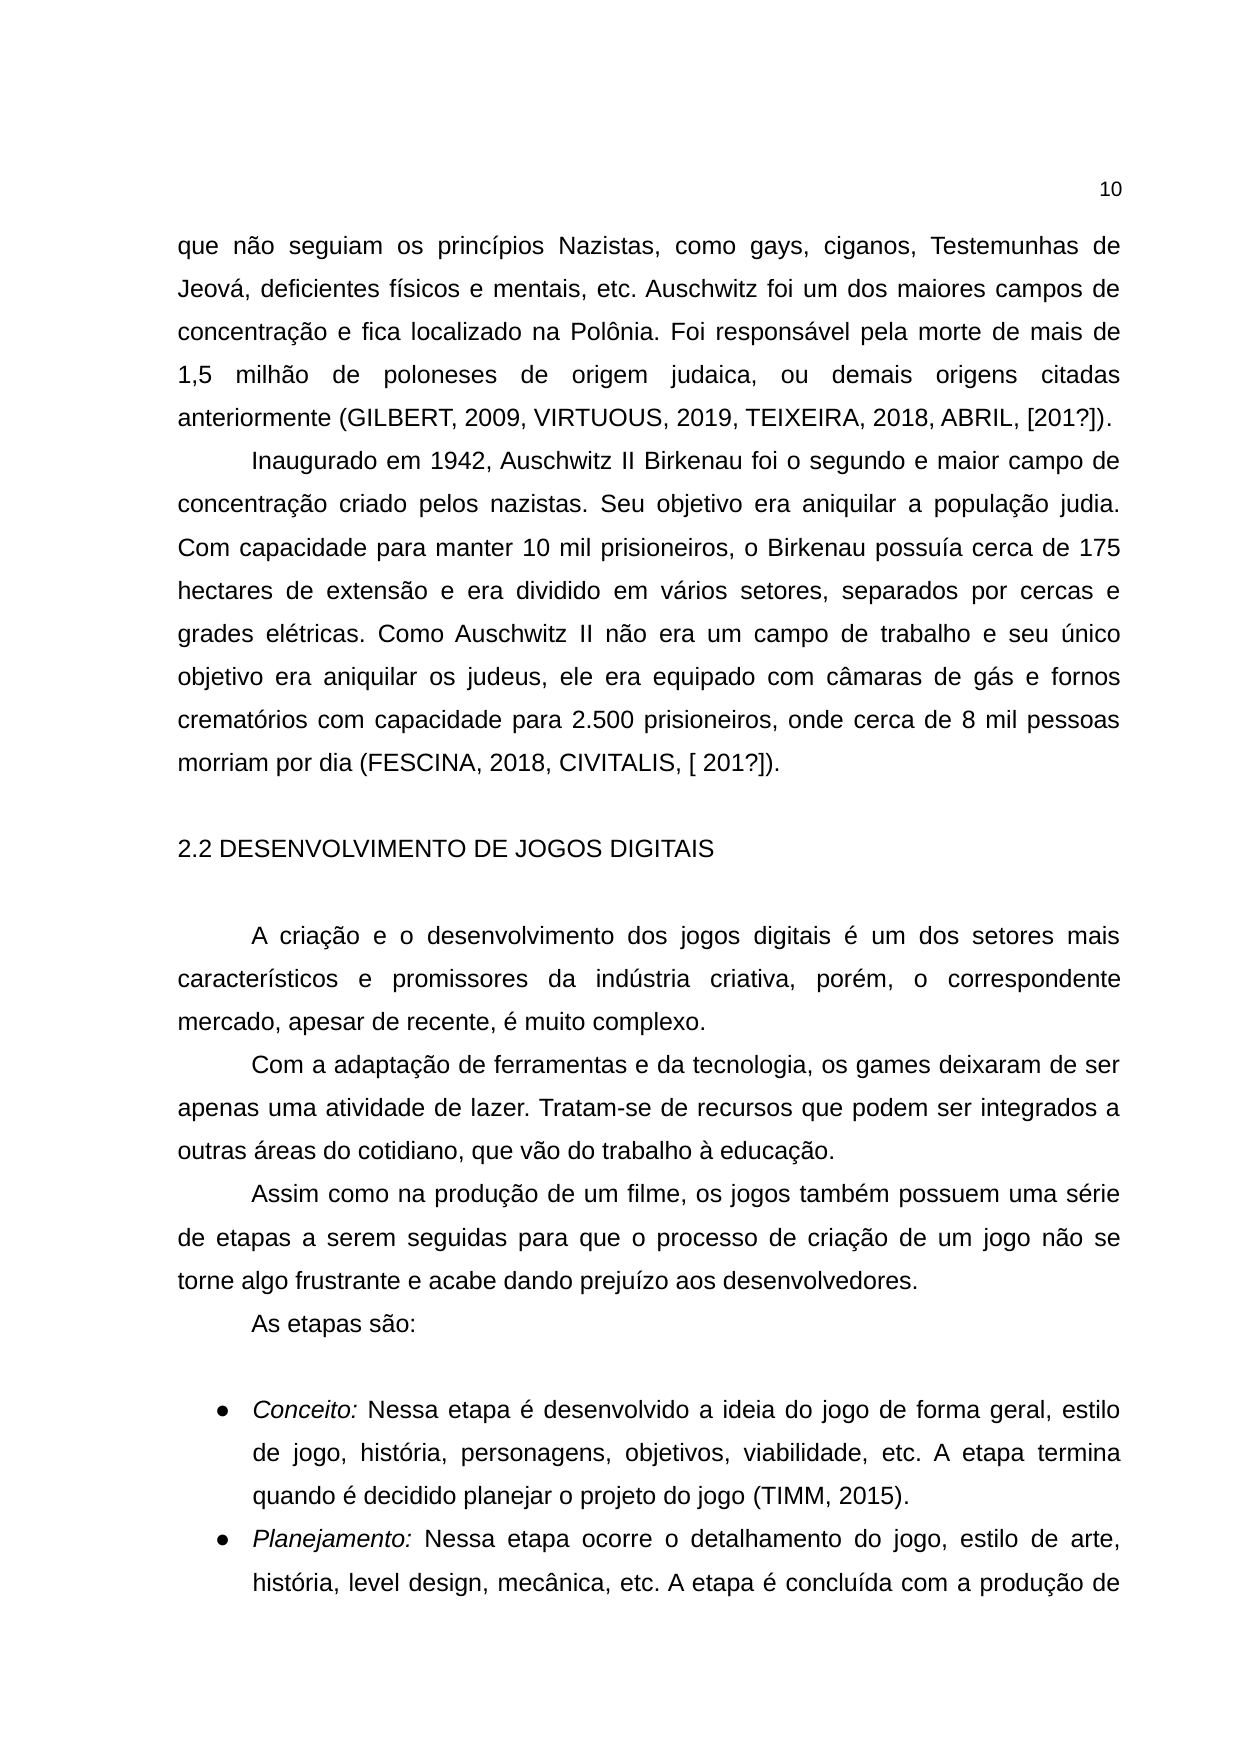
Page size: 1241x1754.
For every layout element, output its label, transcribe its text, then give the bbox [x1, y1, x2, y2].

list Conceito: Nessa etapa é desenvolvido a ideia do jogo de forma geral, estilo de jogo, história, personagens, objetivos, viabilidade, etc. A etapa termina quando é decidido planejar o projeto do jogo (TIMM, 2015). [215, 1395, 1122, 1510]
subtitle 2.2 DESENVOLVIMENTO DE JOGOS DIGITAIS [177, 834, 1122, 863]
text Assim como na produção de um filme, os jogos também possuem uma série de etapas a serem seguidas para que o processo de criação de um jogo não se torne algo frustrante e acabe dando prejuízo aos desenvolvedores. [177, 1179, 1122, 1294]
text As etapas são: [177, 1309, 1122, 1337]
text A criação e o desenvolvimento dos jogos digitais é um dos setores mais característicos e promissores da indústria criativa, porém, o correspondente mercado, apesar de recente, é muito complexo. [177, 921, 1122, 1036]
text que não seguiam os princípios Nazistas, como gays, ciganos, Testemunhas de Jeová, deficientes físicos e mentais, etc. Auschwitz foi um dos maiores campos de concentração e fica localizado na Polônia. Foi responsável pela morte de mais de 1,5 milhão de poloneses de origem judaica, ou demais origens citadas anteriormente (GILBERT, 2009, VIRTUOUS, 2019, TEIXEIRA, 2018, ABRIL, [201?]). [177, 231, 1122, 432]
list Planejamento: Nessa etapa ocorre o detalhamento do jogo, estilo de arte, história, level design, mecânica, etc. A etapa é concluída com a produção de [215, 1524, 1122, 1596]
text Inaugurado em 1942, Auschwitz II Birkenau foi o segundo e maior campo de concentração criado pelos nazistas. Seu objetivo era aniquilar a população judia. Com capacidade para manter 10 mil prisioneiros, o Birkenau possuía cerca de 175 hectares de extensão e era dividido em vários setores, separados por cercas e grades elétricas. Como Auschwitz II não era um campo de trabalho e seu único objetivo era aniquilar os judeus, ele era equipado com câmaras de gás e fornos crematórios com capacidade para 2.500 prisioneiros, onde cerca de 8 mil pessoas morriam por dia (FESCINA, 2018, CIVITALIS, [ 201?]). [177, 446, 1122, 777]
text Com a adaptação de ferramentas e da tecnologia, os games deixaram de ser apenas uma atividade de lazer. Tratam-se de recursos que podem ser integrados a outras áreas do cotidiano, que vão do trabalho à educação. [177, 1050, 1122, 1165]
